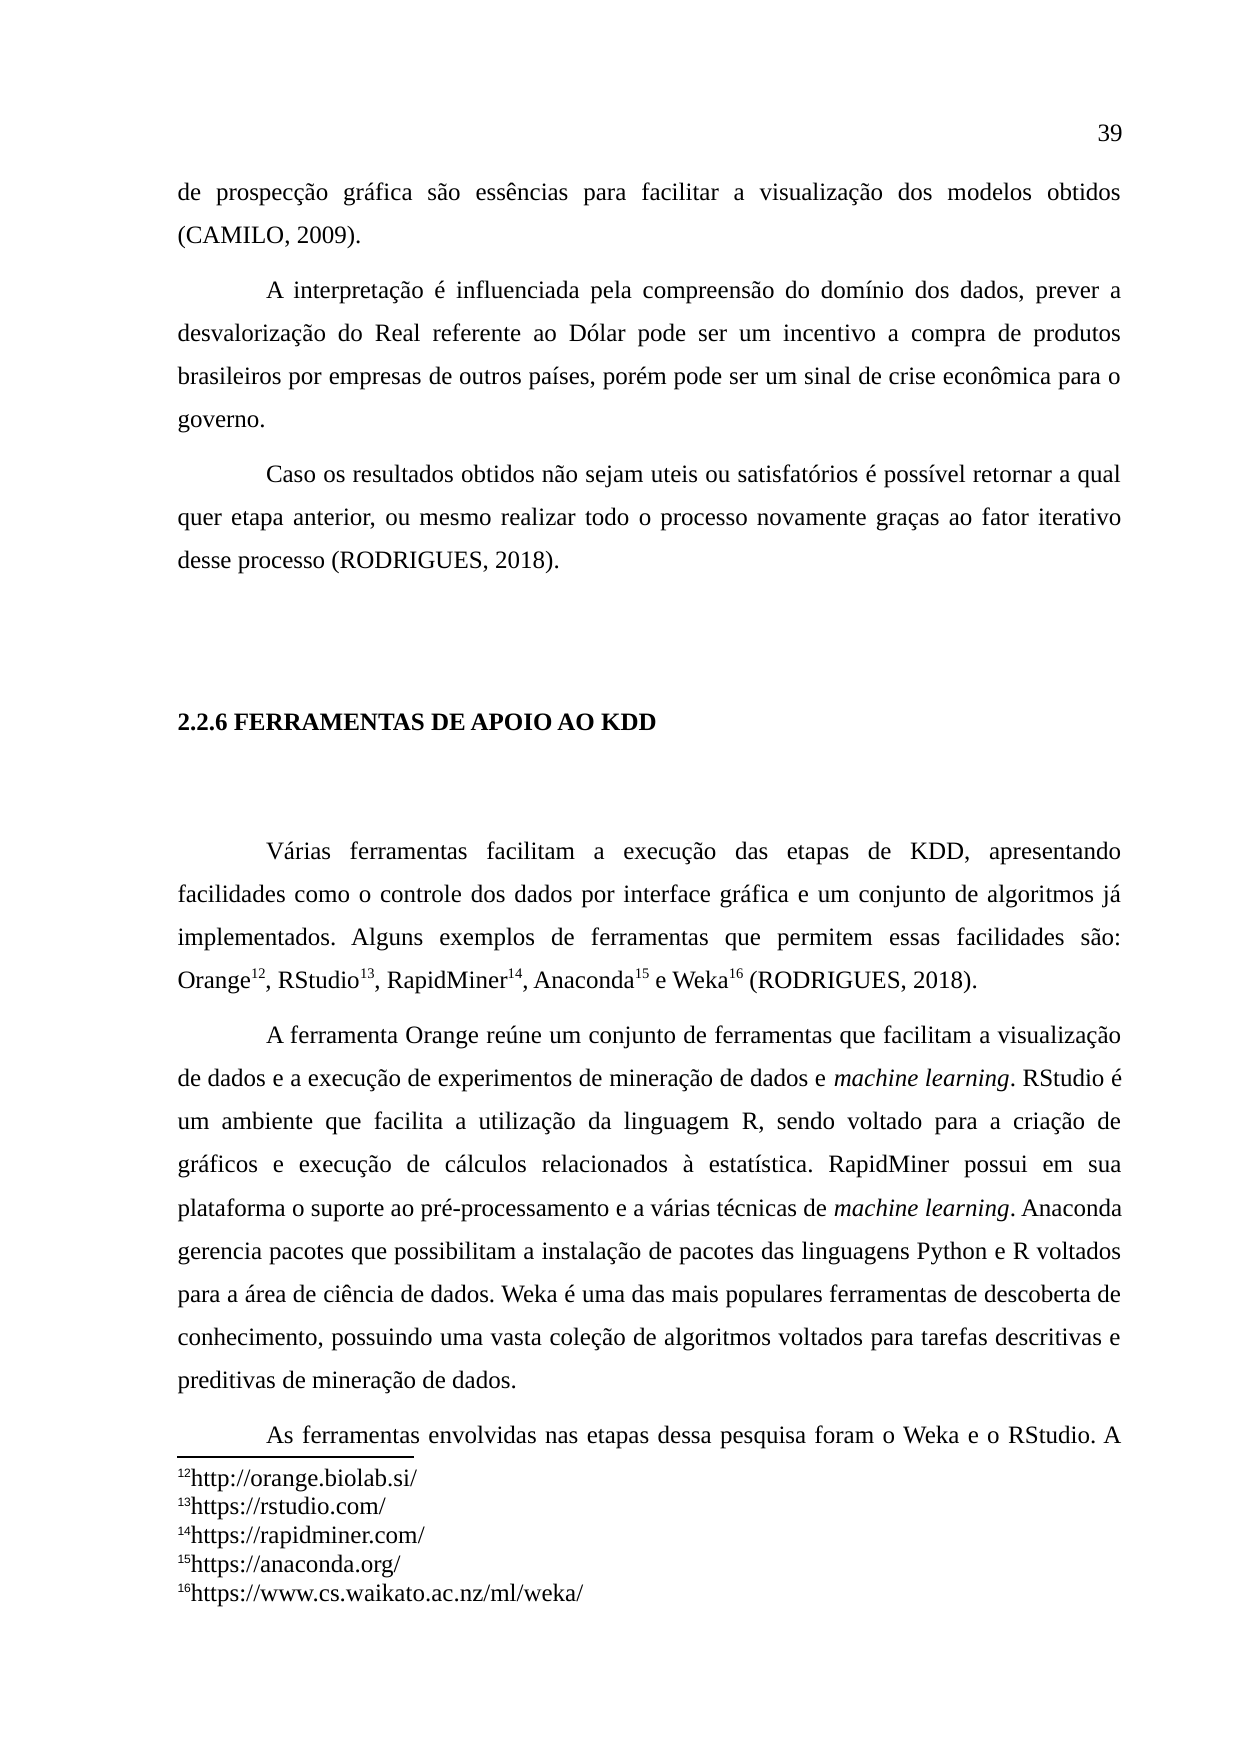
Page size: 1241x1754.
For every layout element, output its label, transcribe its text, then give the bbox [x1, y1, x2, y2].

text A ferramenta Orange reúne um conjunto de ferramentas que facilitam a visualização de dados e a execução de experimentos de mineração de dados e machine learning. RStudio é um ambiente que facilita a utilização da linguagem R, sendo voltado para a criação de gráficos e execução de cálculos relacionados à estatística. RapidMiner possui em sua plataforma o suporte ao pré-processamento e a várias técnicas de machine learning. Anaconda gerencia pacotes que possibilitam a instalação de pacotes das linguagens Python e R voltados para a área de ciência de dados. Weka é uma das mais populares ferramentas de descoberta de conhecimento, possuindo uma vasta coleção de algoritmos voltados para tarefas descritivas e preditivas de mineração de dados. [177, 1020, 1122, 1394]
text de prospecção gráfica são essências para facilitar a visualização dos modelos obtidos (CAMILO, 2009). [177, 177, 1122, 249]
text https://anaconda.org/ [177, 1549, 1122, 1578]
text http://orange.biolab.si/ [177, 1463, 1122, 1491]
text A interpretação é influenciada pela compreensão do domínio dos dados, prever a desvalorização do Real referente ao Dólar pode ser um incentivo a compra de produtos brasileiros por empresas de outros países, porém pode ser um sinal de crise econômica para o governo. [177, 275, 1122, 433]
text Caso os resultados obtidos não sejam uteis ou satisfatórios é possível retornar a qual quer etapa anterior, ou mesmo realizar todo o processo novamente graças ao fator iterativo desse processo (RODRIGUES, 2018). [177, 459, 1122, 574]
text https://www.cs.waikato.ac.nz/ml/weka/ [177, 1578, 1122, 1606]
text https://rstudio.com/ [177, 1491, 1122, 1520]
text As ferramentas envolvidas nas etapas dessa pesquisa foram o Weka e o RStudio. A [177, 1420, 1122, 1449]
text 2.2.6 Ferramentas de apoio ao KDD [177, 707, 1122, 736]
text Várias ferramentas facilitam a execução das etapas de KDD, apresentando facilidades como o controle dos dados por interface gráfica e um conjunto de algoritmos já implementados. Alguns exemplos de ferramentas que permitem essas facilidades são: Orange, RStudio, RapidMiner, Anaconda e Weka (RODRIGUES, 2018). [177, 836, 1122, 994]
text https://rapidminer.com/ [177, 1520, 1122, 1549]
